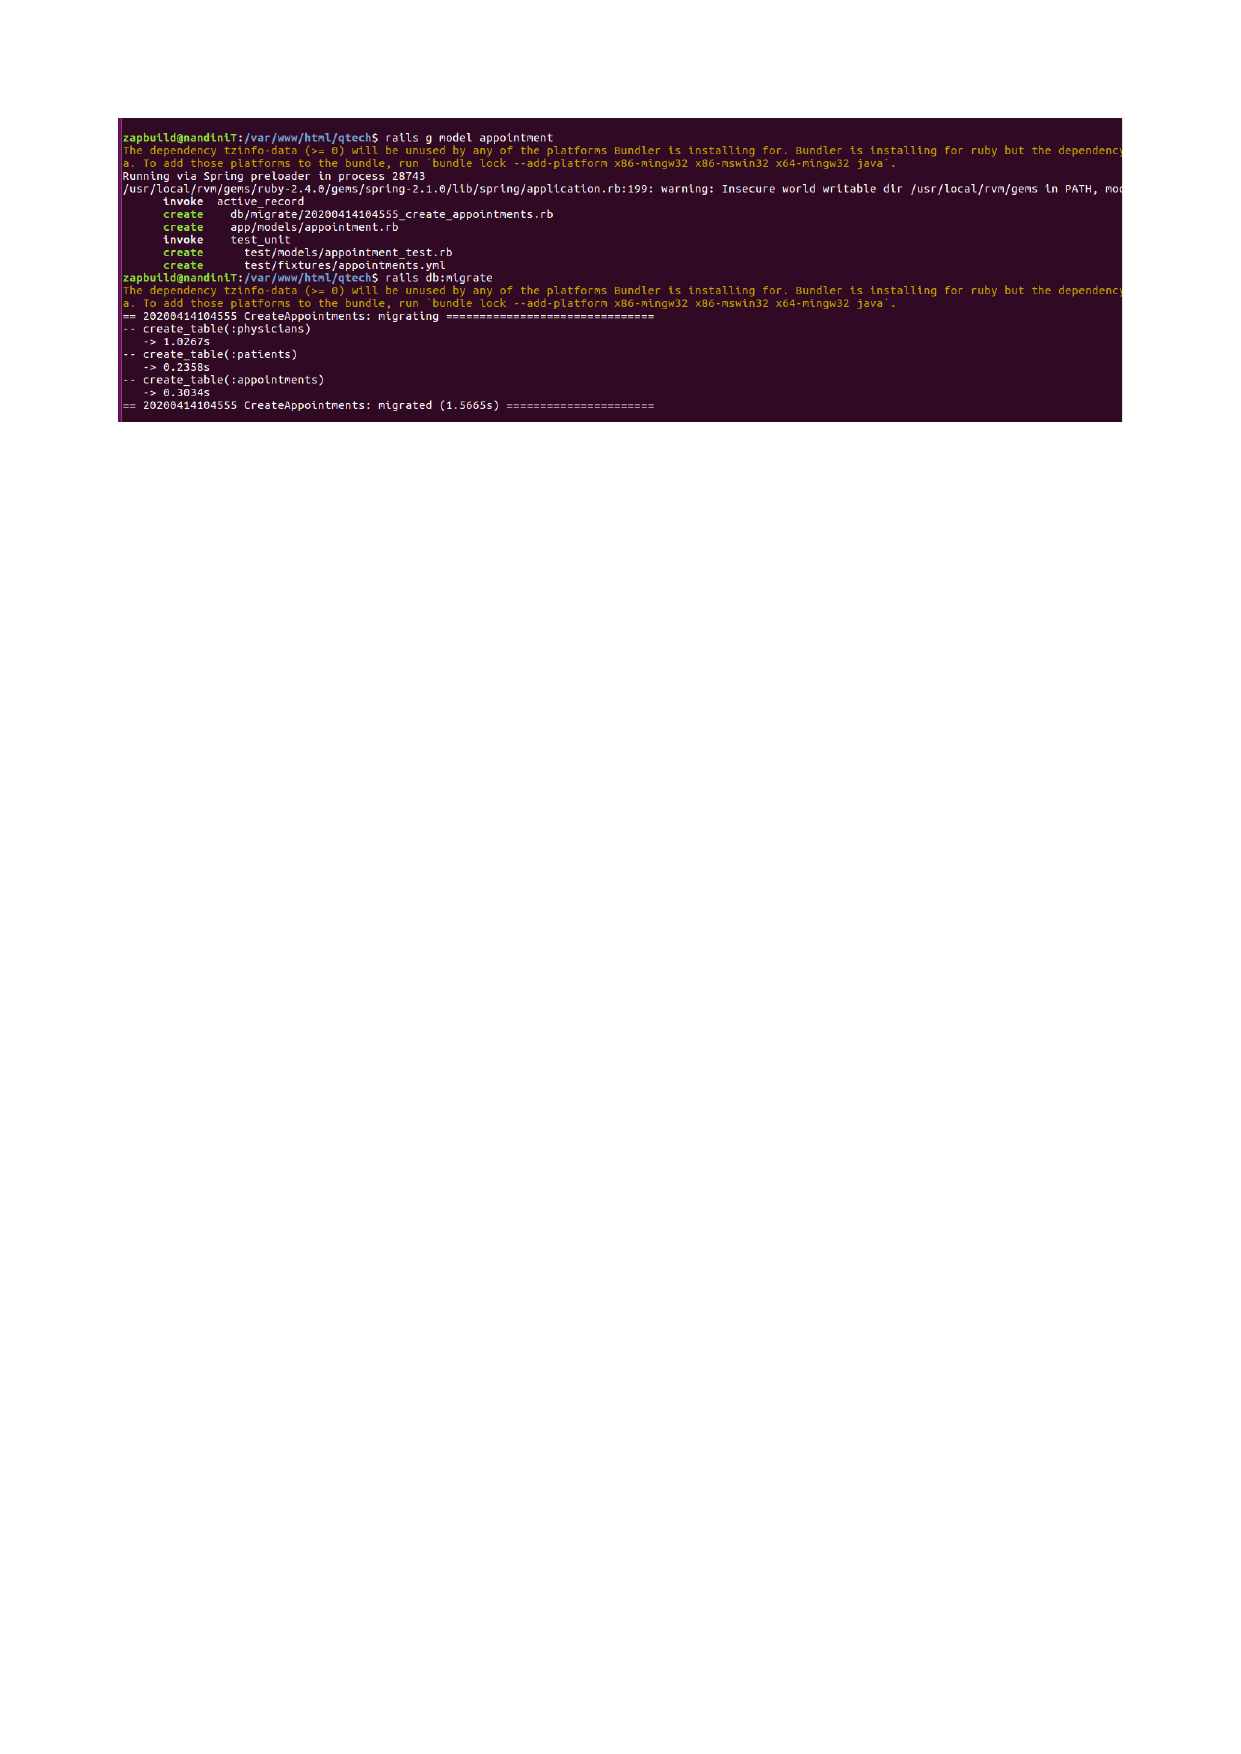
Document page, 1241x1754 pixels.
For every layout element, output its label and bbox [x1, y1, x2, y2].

picture [118, 118, 1123, 422]
